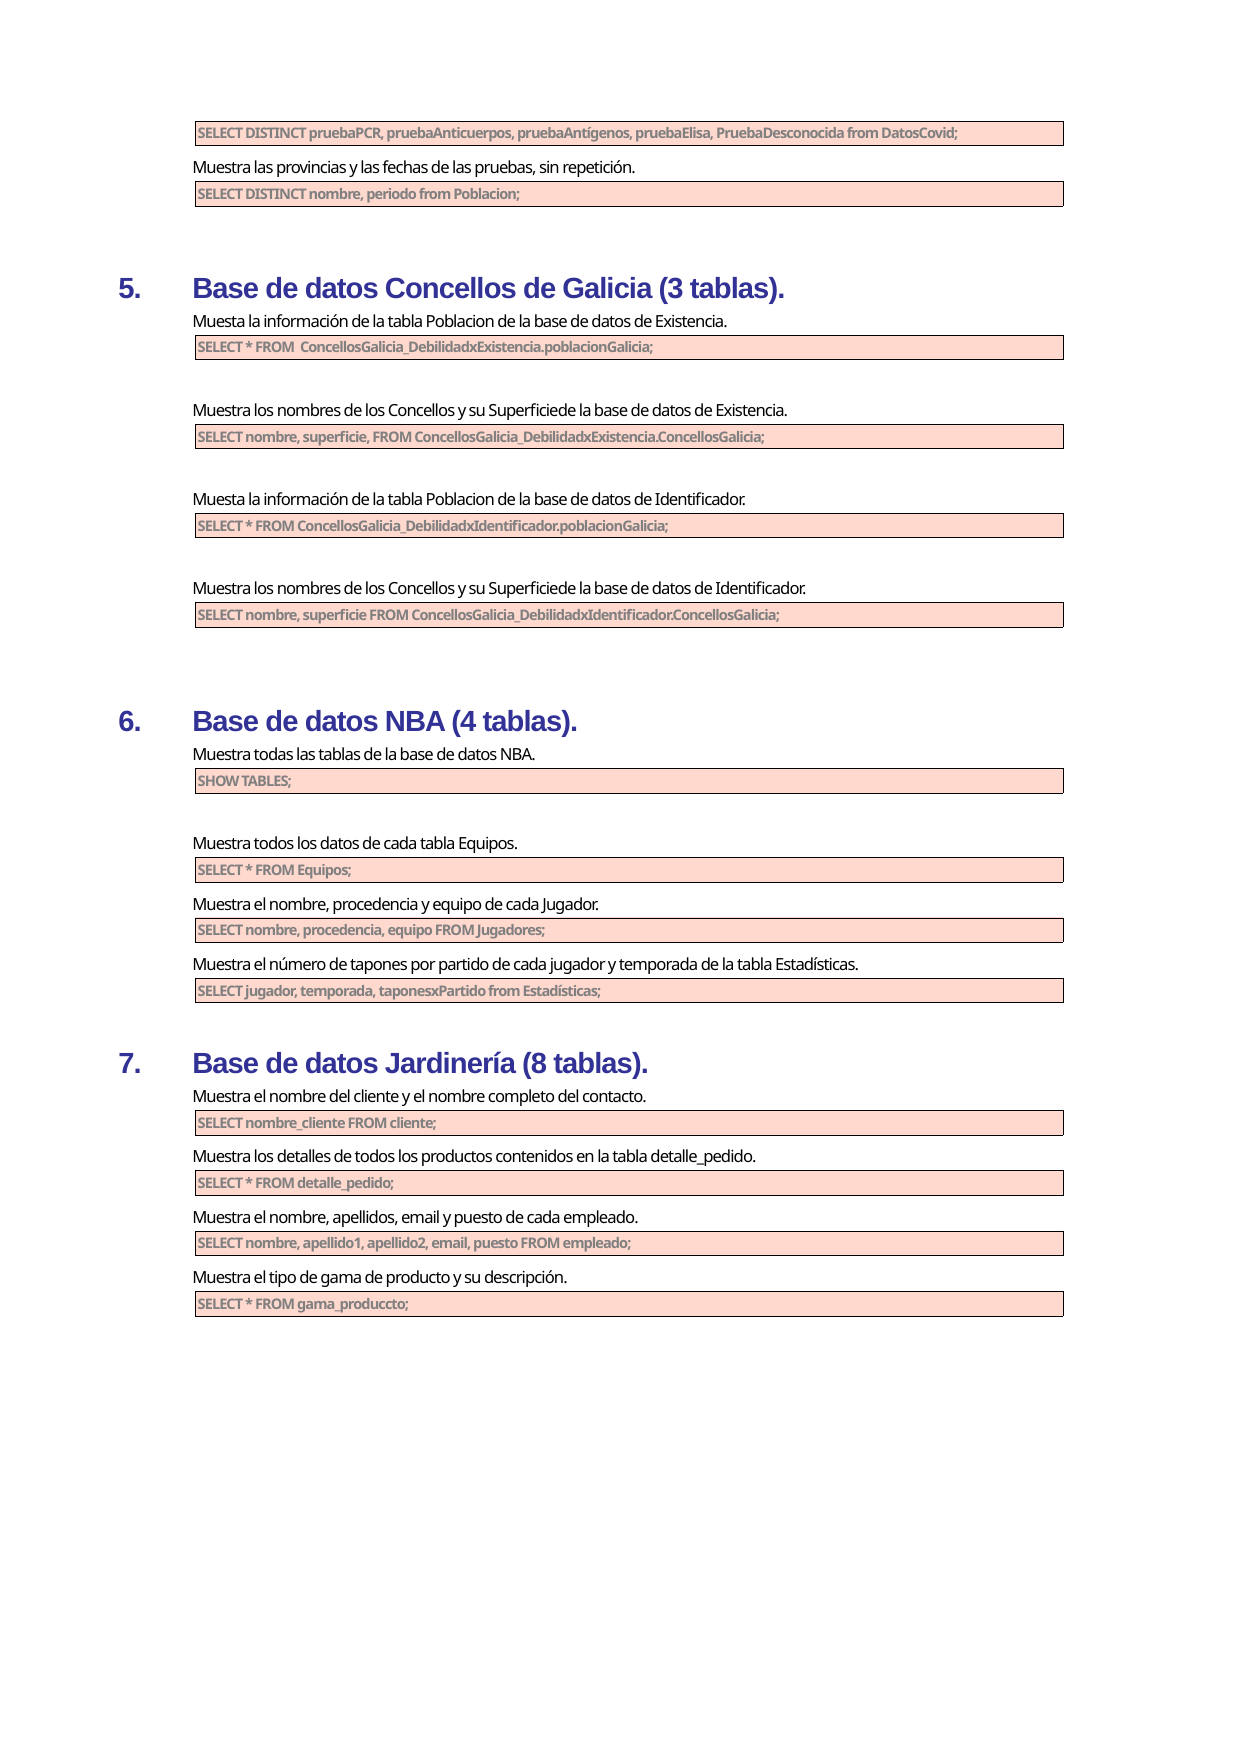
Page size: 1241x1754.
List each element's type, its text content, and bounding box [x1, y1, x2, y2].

text 5. Base de datos Concellos de Galicia (3 tablas). [118, 271, 1122, 304]
text SELECT * FROM Equipos; [196, 858, 1063, 882]
text 7. Base de datos Jardinería (8 tablas). [118, 1046, 1122, 1080]
text Muestra el nombre, procedencia y equipo de cada Jugador. [192, 892, 1122, 915]
text SHOW TABLES; [196, 769, 1063, 793]
text Muestra el nombre del cliente y el nombre completo del contacto. [192, 1085, 1122, 1107]
text SELECT nombre_cliente FROM cliente; [196, 1111, 1063, 1135]
text SELECT jugador, temporada, taponesxPartido from Estadísticas; [196, 979, 1063, 1002]
text Muesta la información de la tabla Poblacion de la base de datos de Existencia. [192, 309, 1122, 332]
text Muestra todas las tablas de la base de datos NBA. [192, 743, 1122, 765]
text Muestra los detalles de todos los productos contenidos en la tabla detalle_pedido. [192, 1145, 1122, 1168]
text SELECT * FROM detalle_pedido; [196, 1171, 1063, 1195]
text SELECT * FROM ConcellosGalicia_DebilidadxExistencia.poblacionGalicia; [196, 336, 1063, 359]
text SELECT DISTINCT nombre, periodo from Poblacion; [196, 182, 1063, 206]
text Muestra el tipo de gama de producto y su descripción. [192, 1266, 1122, 1288]
text SELECT nombre, superficie, FROM ConcellosGalicia_DebilidadxExistencia.ConcellosGalicia; [196, 425, 1063, 448]
text Muestra los nombres de los Concellos y su Superficiede la base de datos de Identificador. [192, 577, 1122, 599]
text SELECT nombre, procedencia, equipo FROM Jugadores; [196, 919, 1063, 942]
text SELECT nombre, superficie FROM ConcellosGalicia_DebilidadxIdentificador.ConcellosGalicia; [196, 603, 1063, 627]
text 6. Base de datos NBA (4 tablas). [118, 704, 1122, 738]
text Muestra los nombres de los Concellos y su Superficiede la base de datos de Existencia. [192, 398, 1122, 421]
text Muestra el nombre, apellidos, email y puesto de cada empleado. [192, 1205, 1122, 1228]
text SELECT * FROM ConcellosGalicia_DebilidadxIdentificador.poblacionGalicia; [196, 514, 1063, 537]
text Muestra todos los datos de cada tabla Equipos. [192, 832, 1122, 854]
text Muesta la información de la tabla Poblacion de la base de datos de Identificador. [192, 487, 1122, 510]
text SELECT nombre, apellido1, apellido2, email, puesto FROM empleado; [196, 1232, 1063, 1255]
text SELECT DISTINCT pruebaPCR, pruebaAnticuerpos, pruebaAntígenos, pruebaElisa, PruebaDesconocida from DatosCovid; [196, 122, 1063, 145]
text Muestra el número de tapones por partido de cada jugador y temporada de la tabla Estadísticas. [192, 952, 1122, 975]
text Muestra las provincias y las fechas de las pruebas, sin repetición. [192, 156, 1122, 178]
text SELECT * FROM gama_produccto; [196, 1292, 1063, 1316]
